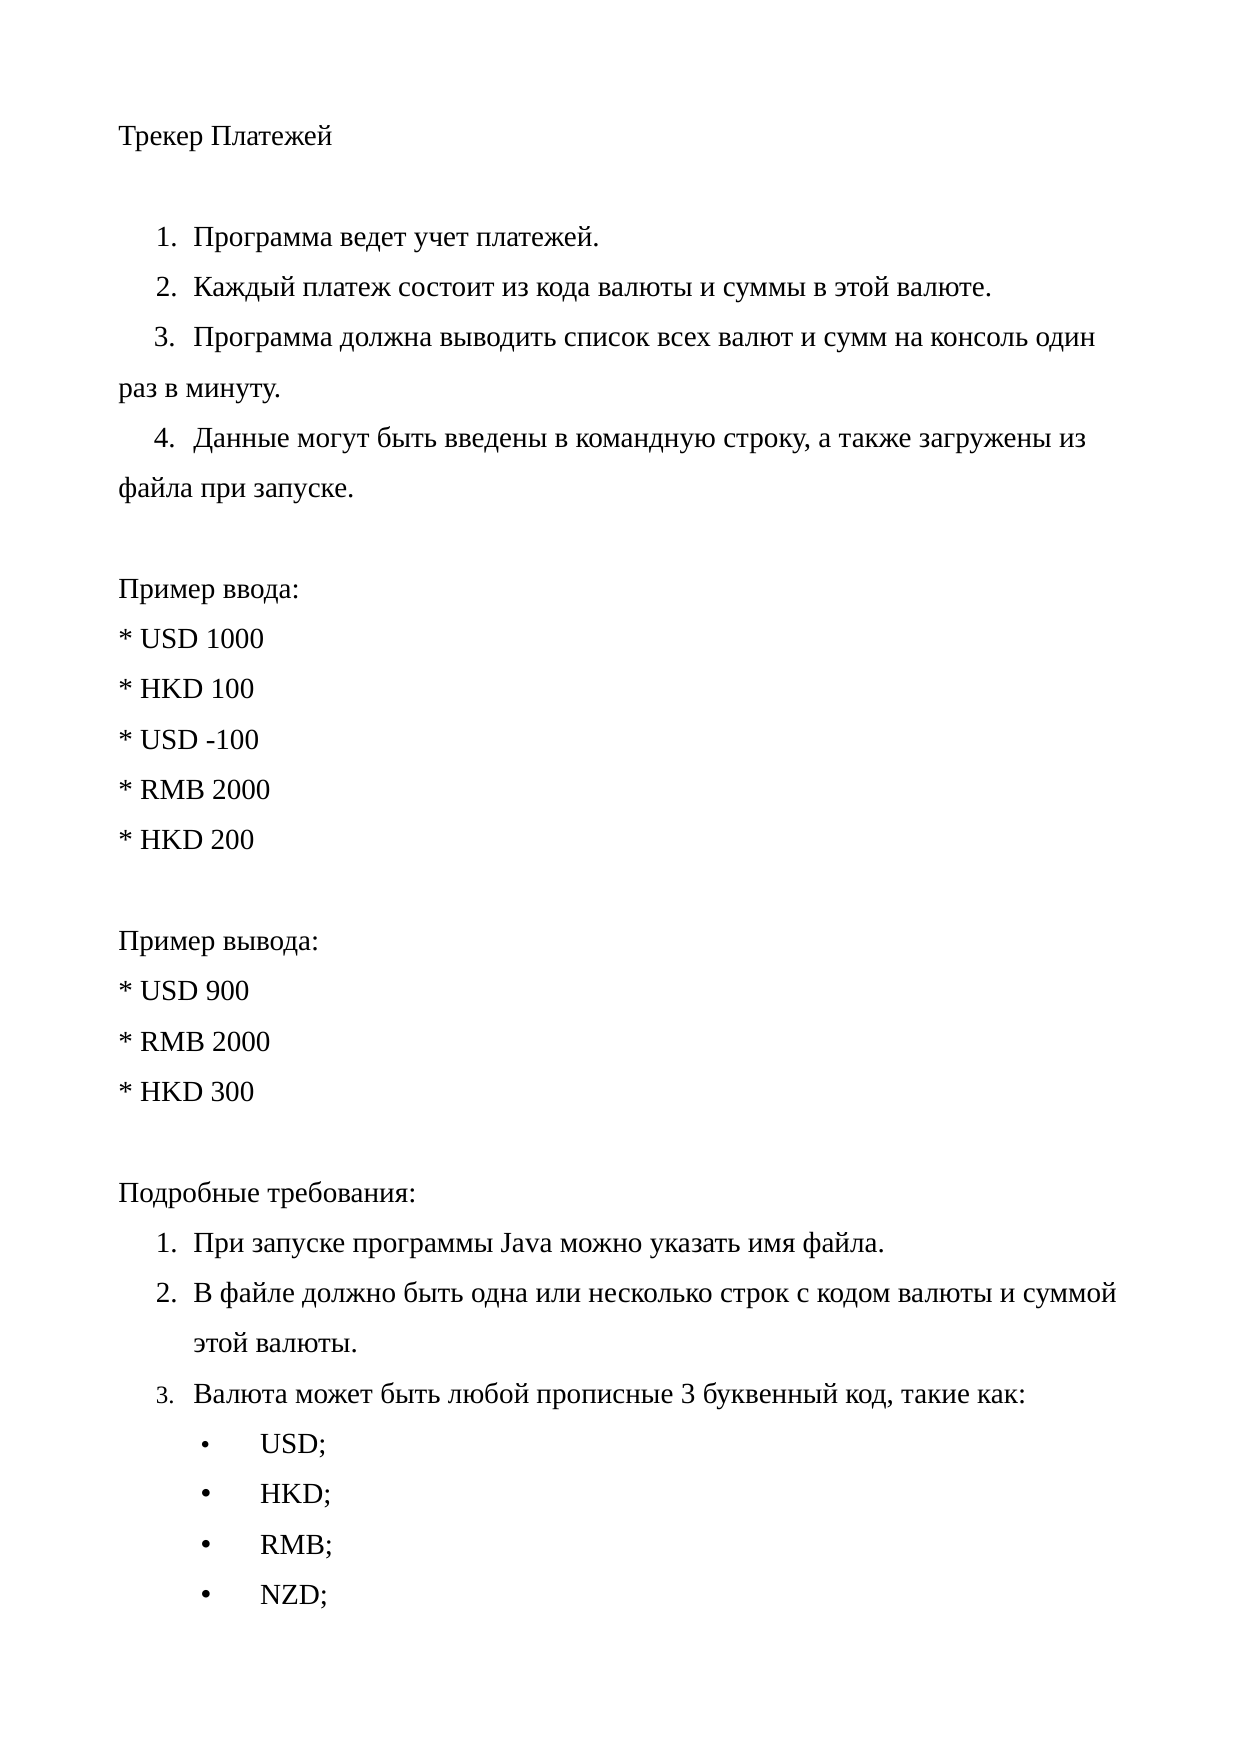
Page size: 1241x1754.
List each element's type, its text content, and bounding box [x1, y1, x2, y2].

list USD; [201, 1426, 1122, 1460]
text * USD -100 [118, 722, 1122, 755]
text * USD 900 [118, 973, 1122, 1007]
list В файле должно быть одна или несколько строк с кодом валюты и суммой этой валюты. [156, 1275, 1122, 1359]
list NZD; [201, 1577, 1122, 1611]
text * HKD 300 [118, 1074, 1122, 1108]
text Трекер Платежей [118, 118, 1122, 152]
list Валюта может быть любой прописные 3 буквенный код, такие как: [156, 1376, 1122, 1409]
list RMB; [201, 1527, 1122, 1561]
list Каждый платеж состоит из кода валюты и суммы в этой валюте. [156, 269, 1122, 303]
text * HKD 100 [118, 672, 1122, 705]
text * HKD 200 [118, 822, 1122, 856]
list HKD; [201, 1477, 1122, 1510]
text Пример вывода: [118, 923, 1122, 957]
text Подробные требования: [118, 1175, 1122, 1208]
text * RMB 2000 [118, 1024, 1122, 1057]
list При запуске программы Java можно указать имя файла. [156, 1225, 1122, 1258]
list Программа ведет учет платежей. [156, 219, 1122, 252]
text * RMB 2000 [118, 772, 1122, 806]
text Пример ввода: * USD 1000 [118, 571, 1122, 655]
list Программа должна выводить список всех валют и сумм на консоль один раз в минуту. [118, 319, 1122, 403]
list Данные могут быть введены в командную строку, а также загружены из файла при запуске. [118, 420, 1122, 504]
